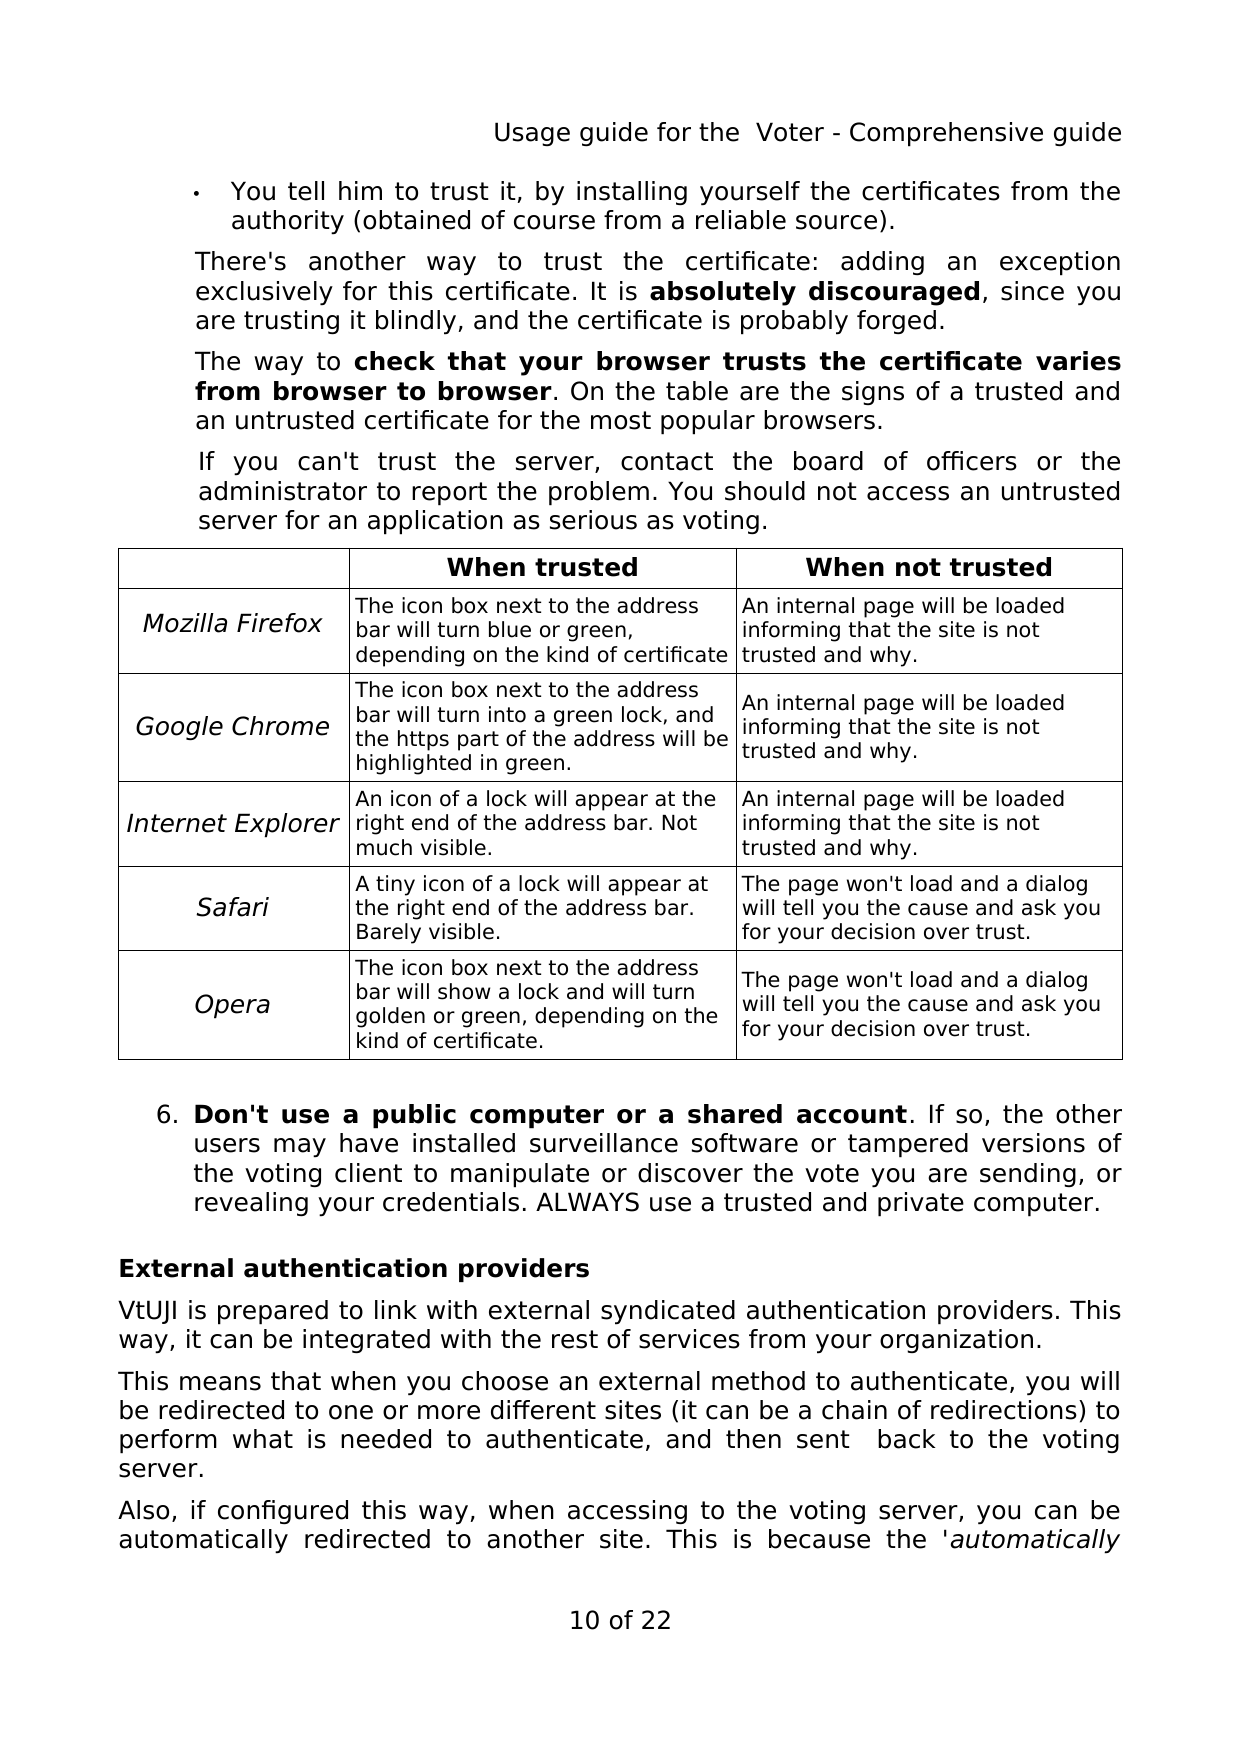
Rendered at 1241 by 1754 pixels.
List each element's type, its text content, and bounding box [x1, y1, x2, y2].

text This means that when you choose an external method to authenticate, you will be redirected to one or more different sites (it can be a chain of redirections) to perform what is needed to authenticate, and then sent back to the voting server. [118, 1367, 1122, 1483]
table_cell The icon box next to the address bar will turn blue or green, depending on the kind of certificate [350, 589, 736, 673]
table_cell The icon box next to the address bar will show a lock and will turn golden or green, depending on the kind of certificate. [350, 951, 736, 1059]
list You tell him to trust it, by installing yourself the certificates from the authority (obtained of course from a reliable source). [193, 177, 1122, 235]
table_cell The page won't load and a dialog will tell you the cause and ask you for your decision over trust. [737, 867, 1122, 950]
table_cell A tiny icon of a lock will appear at the right end of the address bar. Barely visible. [350, 867, 736, 950]
table_cell An icon of a lock will appear at the right end of the address bar. Not much visible. [350, 782, 736, 866]
table_cell An internal page will be loaded informing that the site is not trusted and why. [737, 782, 1122, 866]
list Don't use a public computer or a shared account. If so, the other users may have installed surveillance software or tampered versions of the voting client to manipulate or discover the vote you are sending, or revealing your credentials. ALWAYS use a trusted and private computer. [156, 1101, 1122, 1217]
table_header When not trusted [737, 549, 1122, 588]
subtitle External authentication providers [118, 1255, 1122, 1283]
table_cell An internal page will be loaded informing that the site is not trusted and why. [737, 674, 1122, 781]
table_cell Internet Explorer [119, 782, 349, 866]
table_cell Mozilla Firefox [119, 589, 349, 673]
table_header When trusted [350, 549, 736, 588]
text The way to check that your browser trusts the certificate varies from browser to browser. On the table are the signs of a trusted and an untrusted certificate for the most popular browsers. [195, 348, 1122, 435]
table_cell Safari [119, 867, 349, 950]
table_cell Opera [119, 951, 349, 1059]
text There's another way to trust the certificate: adding an exception exclusively for this certificate. It is absolutely discouraged, since you are trusting it blindly, and the certificate is probably forged. [118, 248, 1122, 335]
table_cell The page won't load and a dialog will tell you the cause and ask you for your decision over trust. [737, 951, 1122, 1059]
table_header [119, 549, 349, 588]
table_cell The icon box next to the address bar will turn into a green lock, and the https part of the address will be highlighted in green. [350, 674, 736, 781]
text VtUJI is prepared to link with external syndicated authentication providers. This way, it can be integrated with the rest of services from your organization. [118, 1296, 1122, 1354]
table_cell Google Chrome [119, 674, 349, 781]
text If you can't trust the server, contact the board of officers or the administrator to report the problem. You should not access an untrusted server for an application as serious as voting. [198, 448, 1122, 535]
table_cell An internal page will be loaded informing that the site is not trusted and why. [737, 589, 1122, 673]
text Also, if configured this way, when accessing to the voting server, you can be automatically redirected to another site. This is because the 'automatically [118, 1496, 1122, 1554]
